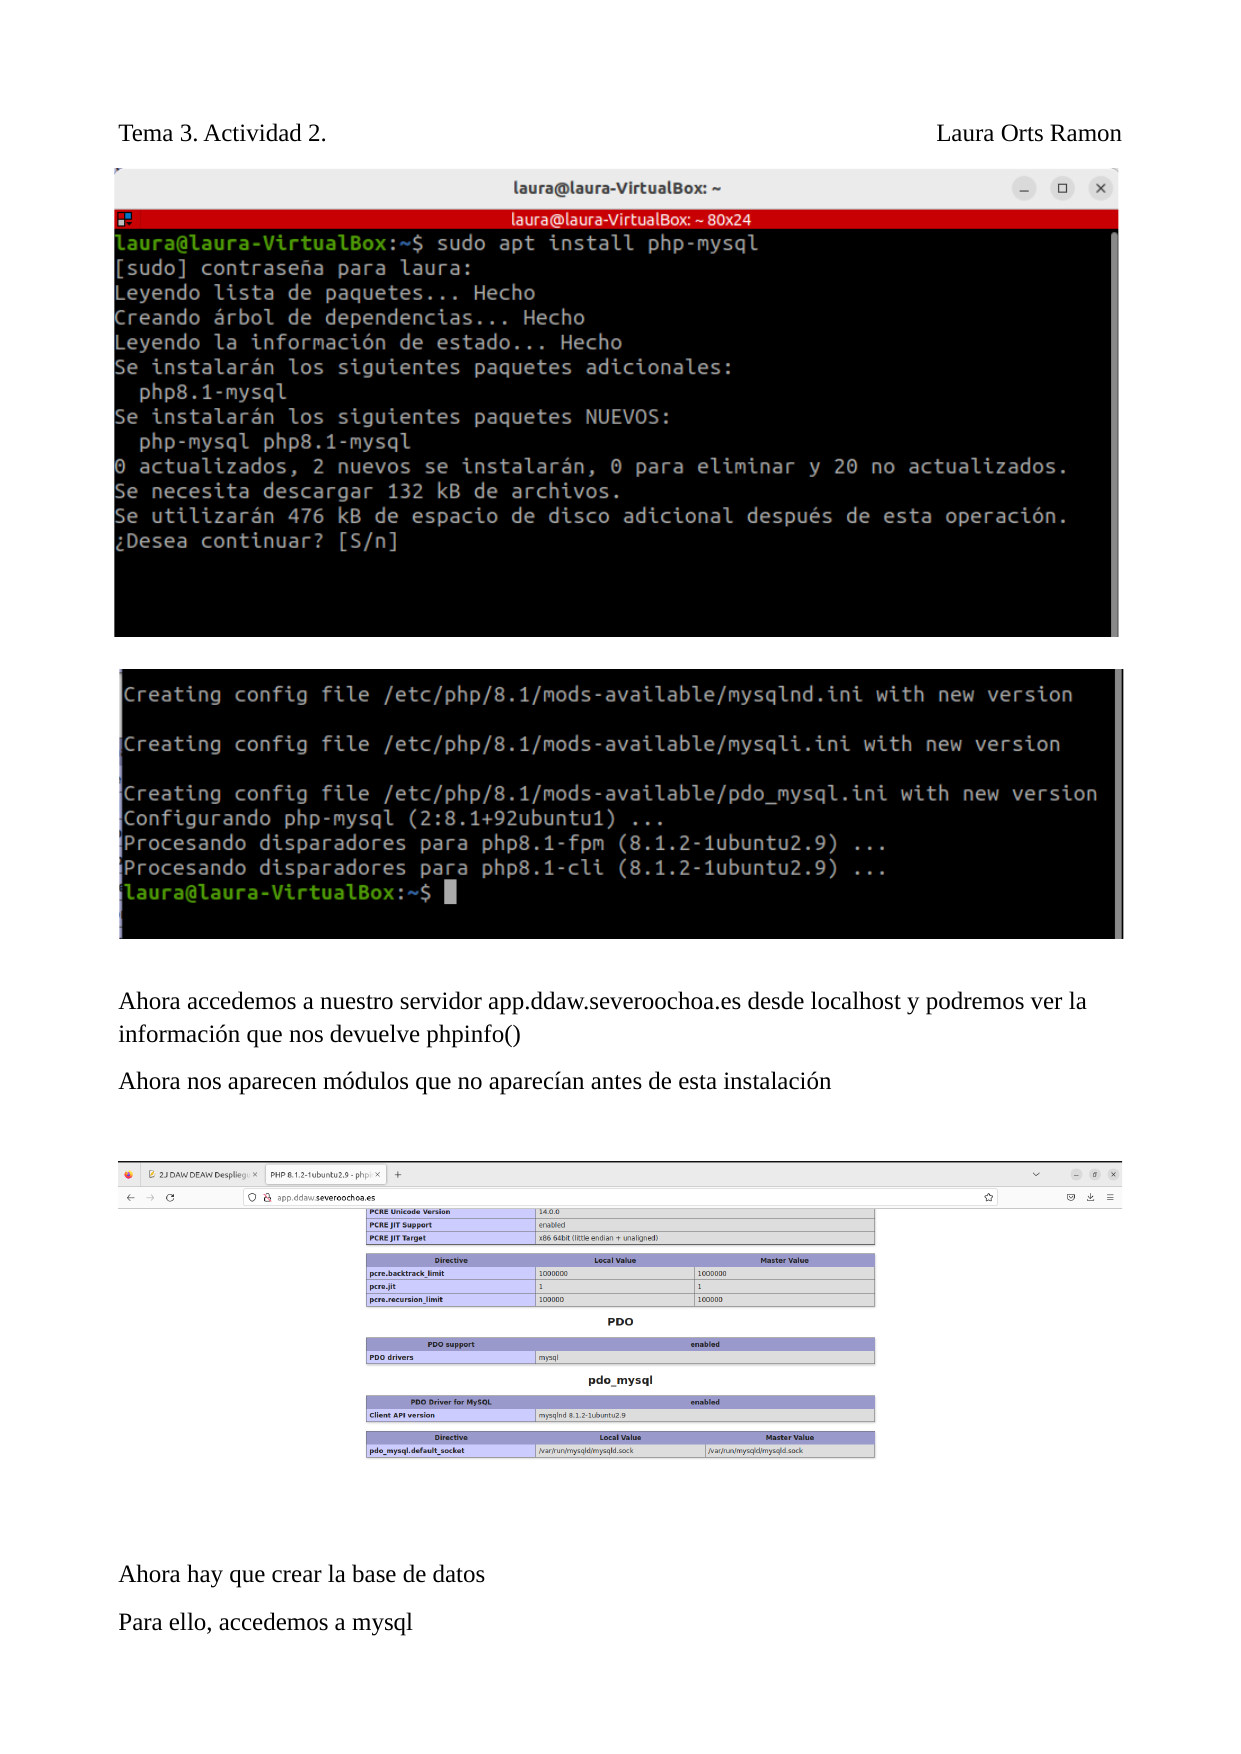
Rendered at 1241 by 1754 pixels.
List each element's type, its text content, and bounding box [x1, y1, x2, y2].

picture [118, 1161, 1123, 1460]
text Ahora accedemos a nuestro servidor app.ddaw.severoochoa.es desde localhost y podremos ver la información que nos devuelve phpinfo() [118, 986, 1122, 1047]
text Ahora hay que crear la base de datos [118, 1559, 1122, 1588]
picture [114, 168, 1119, 637]
text Ahora nos aparecen módulos que no aparecían antes de esta instalación [118, 1066, 1122, 1095]
picture [119, 669, 1124, 939]
text Para ello, accedemos a mysql [118, 1607, 1122, 1636]
